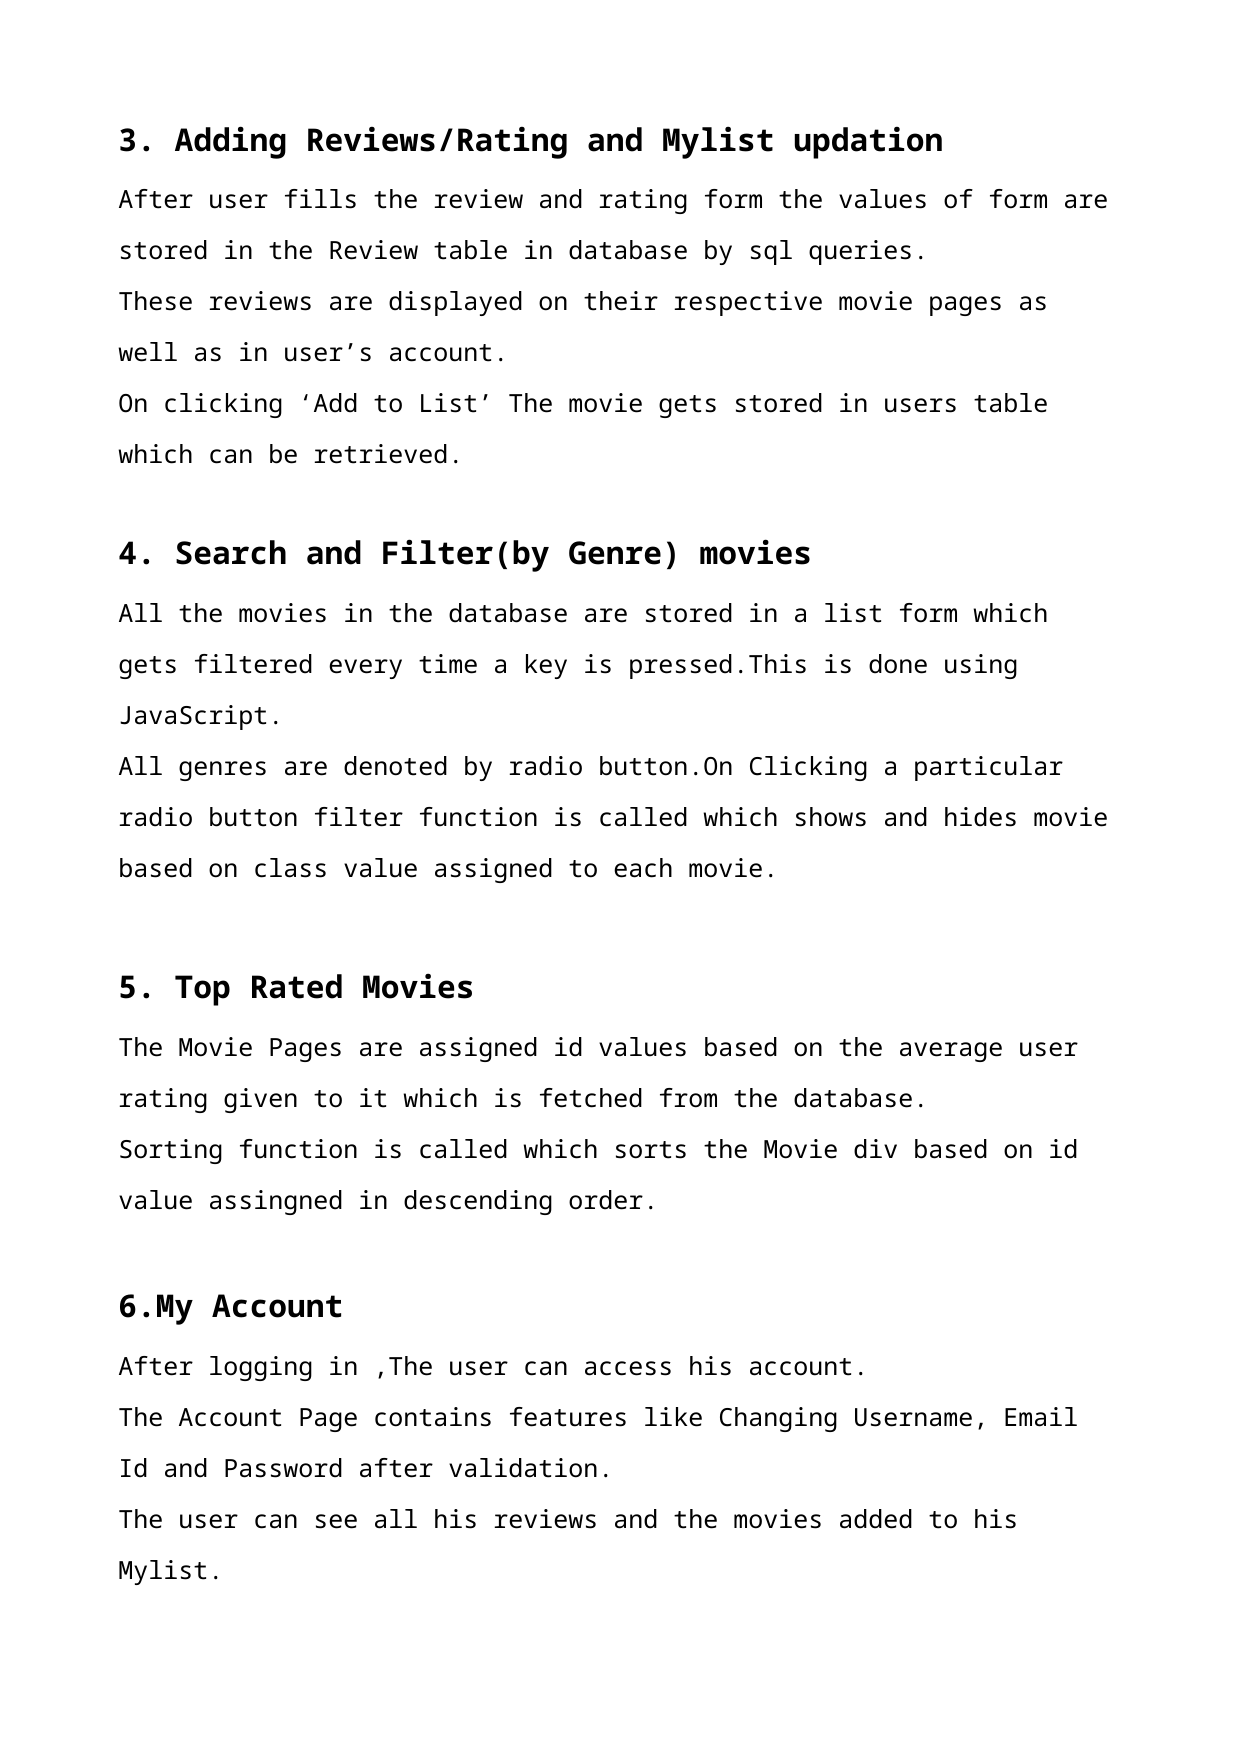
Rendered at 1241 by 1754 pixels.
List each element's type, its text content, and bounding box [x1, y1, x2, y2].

text 6.My Account [118, 1284, 1122, 1327]
text After user fills the review and rating form the values of form are stored in the Review table in database by sql queries. [118, 182, 1122, 267]
text On clicking ‘Add to List’ The movie gets stored in users table which can be retrieved. [118, 386, 1122, 471]
text 5. Top Rated Movies [118, 965, 1122, 1008]
text After logging in ,The user can access his account. [118, 1348, 1122, 1382]
text The Account Page contains features like Changing Username, Email Id and Password after validation. [118, 1399, 1122, 1484]
text All genres are denoted by radio button.On Clicking a particular radio button filter function is called which shows and hides movie based on class value assigned to each movie. [118, 748, 1122, 884]
text The Movie Pages are assigned id values based on the average user rating given to it which is fetched from the database. [118, 1029, 1122, 1114]
text 3. Adding Reviews/Rating and Mylist updation [118, 118, 1122, 161]
text All the movies in the database are stored in a list form which gets filtered every time a key is pressed.This is done using JavaScript. [118, 595, 1122, 731]
text 4. Search and Filter(by Genre) movies [118, 531, 1122, 574]
text These reviews are displayed on their respective movie pages as well as in user’s account. [118, 284, 1122, 369]
text The user can see all his reviews and the movies added to his Mylist. [118, 1501, 1122, 1586]
text Sorting function is called which sorts the Movie div based on id value assingned in descending order. [118, 1131, 1122, 1216]
